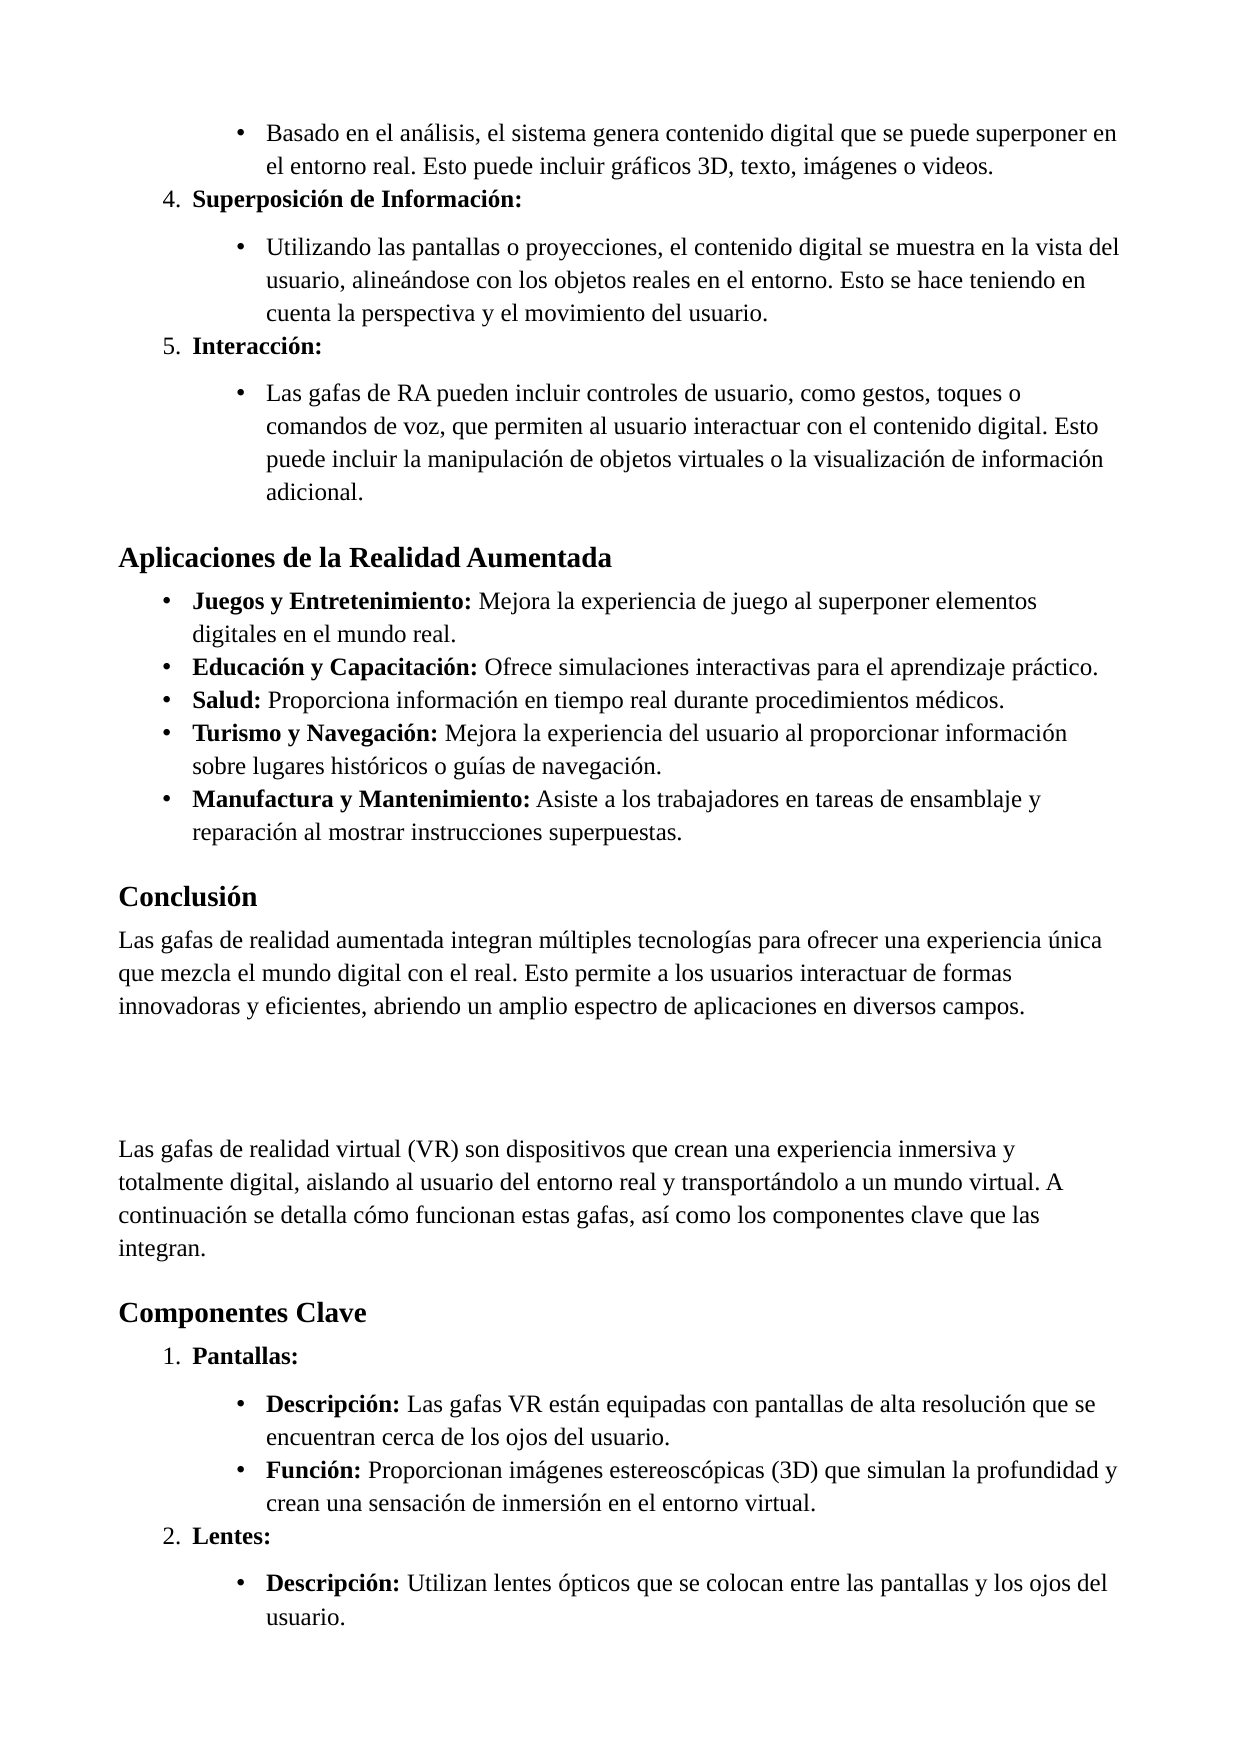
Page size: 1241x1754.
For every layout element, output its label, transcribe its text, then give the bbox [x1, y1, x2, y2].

list Manufactura y Mantenimiento: Asiste a los trabajadores en tareas de ensamblaje y reparación al mostrar instrucciones superpuestas. [162, 784, 1122, 846]
text Las gafas de realidad virtual (VR) son dispositivos que crean una experiencia inmersiva y totalmente digital, aislando al usuario del entorno real y transportándolo a un mundo virtual. A continuación se detalla cómo funcionan estas gafas, así como los componentes clave que las integran. [118, 1134, 1122, 1262]
list Utilizando las pantallas o proyecciones, el contenido digital se muestra en la vista del usuario, alineándose con los objetos reales en el entorno. Esto se hace teniendo en cuenta la perspectiva y el movimiento del usuario. [236, 232, 1122, 327]
list Lentes: [162, 1521, 1122, 1550]
text Las gafas de realidad aumentada integran múltiples tecnologías para ofrecer una experiencia única que mezcla el mundo digital con el real. Esto permite a los usuarios interactuar de formas innovadoras y eficientes, abriendo un amplio espectro de aplicaciones en diversos campos. [118, 925, 1122, 1020]
list Salud: Proporciona información en tiempo real durante procedimientos médicos. [162, 685, 1122, 713]
list Interacción: [162, 331, 1122, 359]
list Descripción: Las gafas VR están equipadas con pantallas de alta resolución que se encuentran cerca de los ojos del usuario. [236, 1389, 1122, 1451]
subtitle Aplicaciones de la Realidad Aumentada [118, 540, 1122, 573]
subtitle Conclusión [118, 879, 1122, 913]
list Función: Proporcionan imágenes estereoscópicas (3D) que simulan la profundidad y crean una sensación de inmersión en el entorno virtual. [236, 1455, 1122, 1517]
list Las gafas de RA pueden incluir controles de usuario, como gestos, toques o comandos de voz, que permiten al usuario interactuar con el contenido digital. Esto puede incluir la manipulación de objetos virtuales o la visualización de información adicional. [236, 378, 1122, 506]
list Educación y Capacitación: Ofrece simulaciones interactivas para el aprendizaje práctico. [162, 652, 1122, 681]
list Basado en el análisis, el sistema genera contenido digital que se puede superponer en el entorno real. Esto puede incluir gráficos 3D, texto, imágenes o videos. [236, 118, 1122, 180]
list Juegos y Entretenimiento: Mejora la experiencia de juego al superponer elementos digitales en el mundo real. [162, 586, 1122, 647]
list Pantallas: [162, 1341, 1122, 1370]
list Superposición de Información: [162, 184, 1122, 213]
list Turismo y Navegación: Mejora la experiencia del usuario al proporcionar información sobre lugares históricos o guías de navegación. [162, 718, 1122, 779]
list Descripción: Utilizan lentes ópticos que se colocan entre las pantallas y los ojos del usuario. [236, 1568, 1122, 1630]
subtitle Componentes Clave [118, 1295, 1122, 1329]
